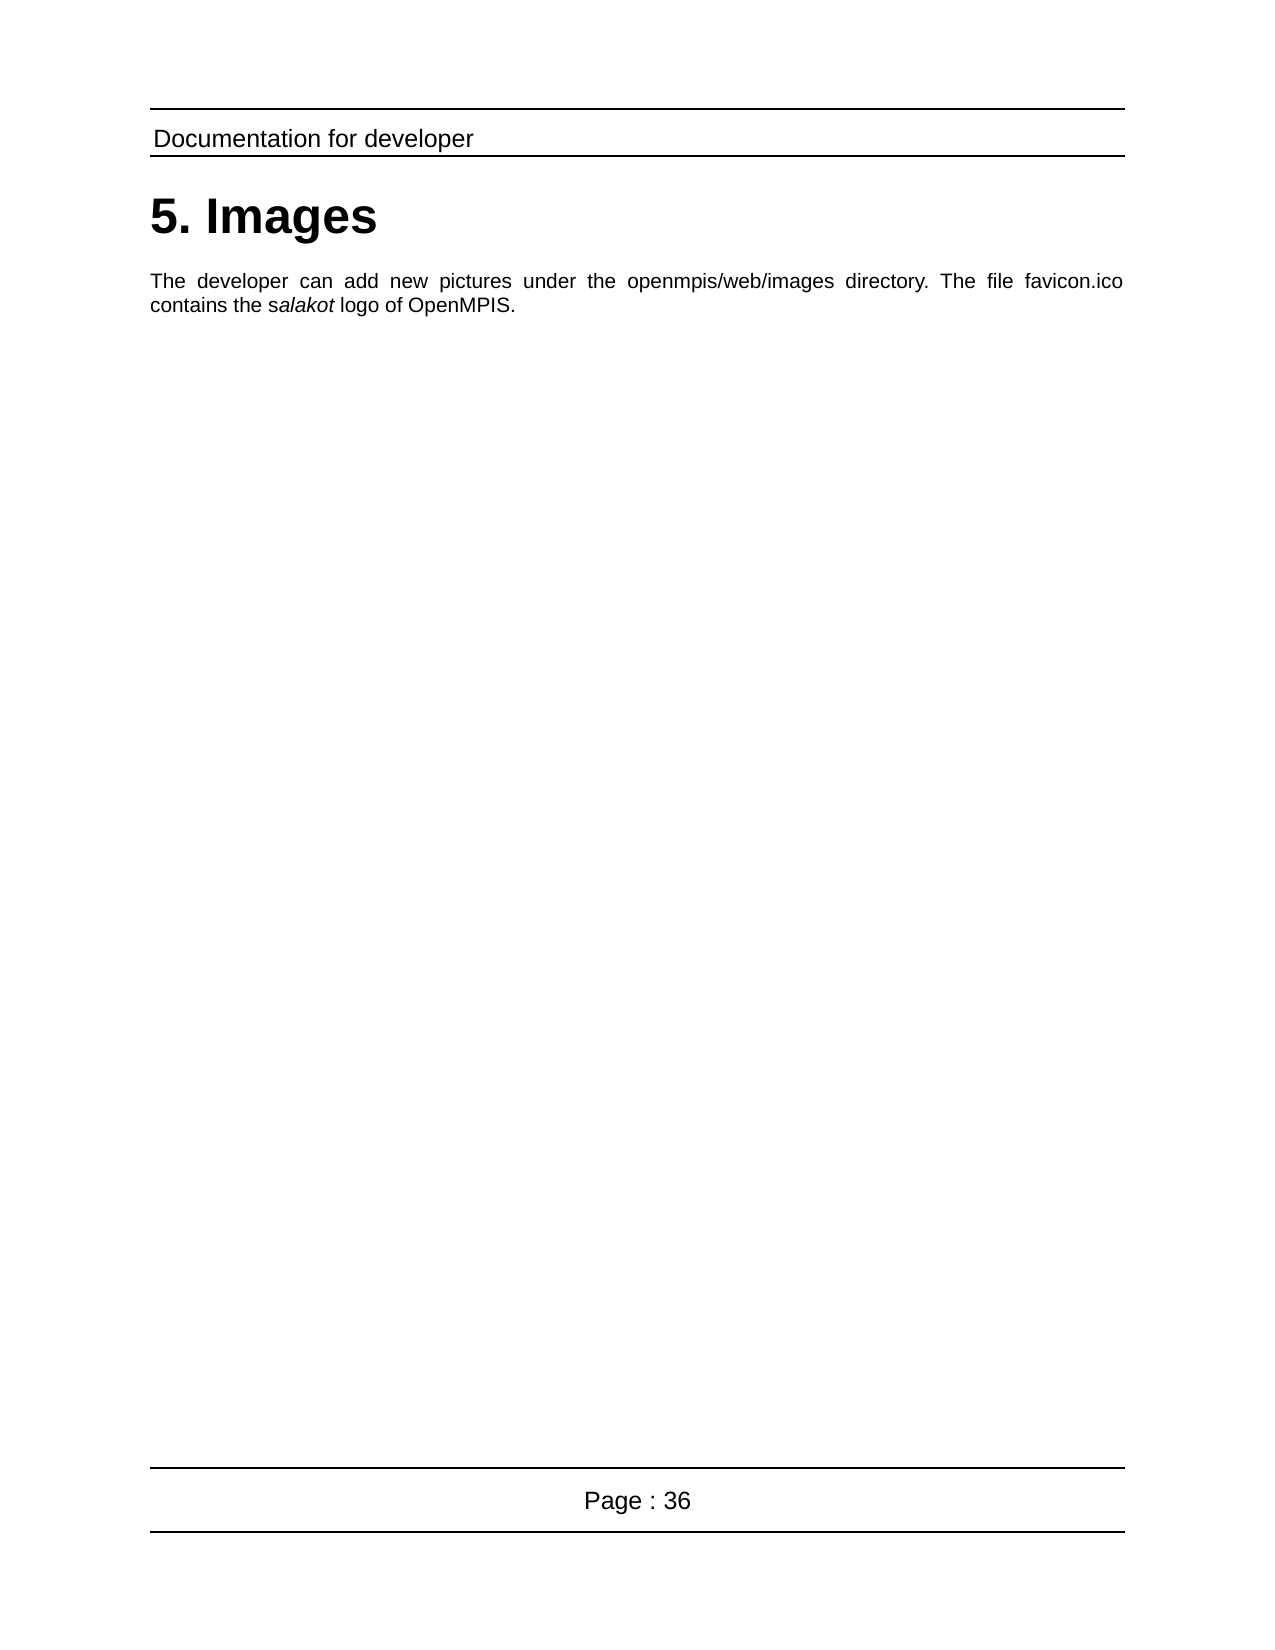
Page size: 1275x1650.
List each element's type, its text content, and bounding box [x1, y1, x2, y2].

text 5. Images [150, 187, 1125, 244]
text The developer can add new pictures under the openmpis/web/images directory. The file favicon.ico contains the salakot logo of OpenMPIS. [150, 268, 1125, 316]
